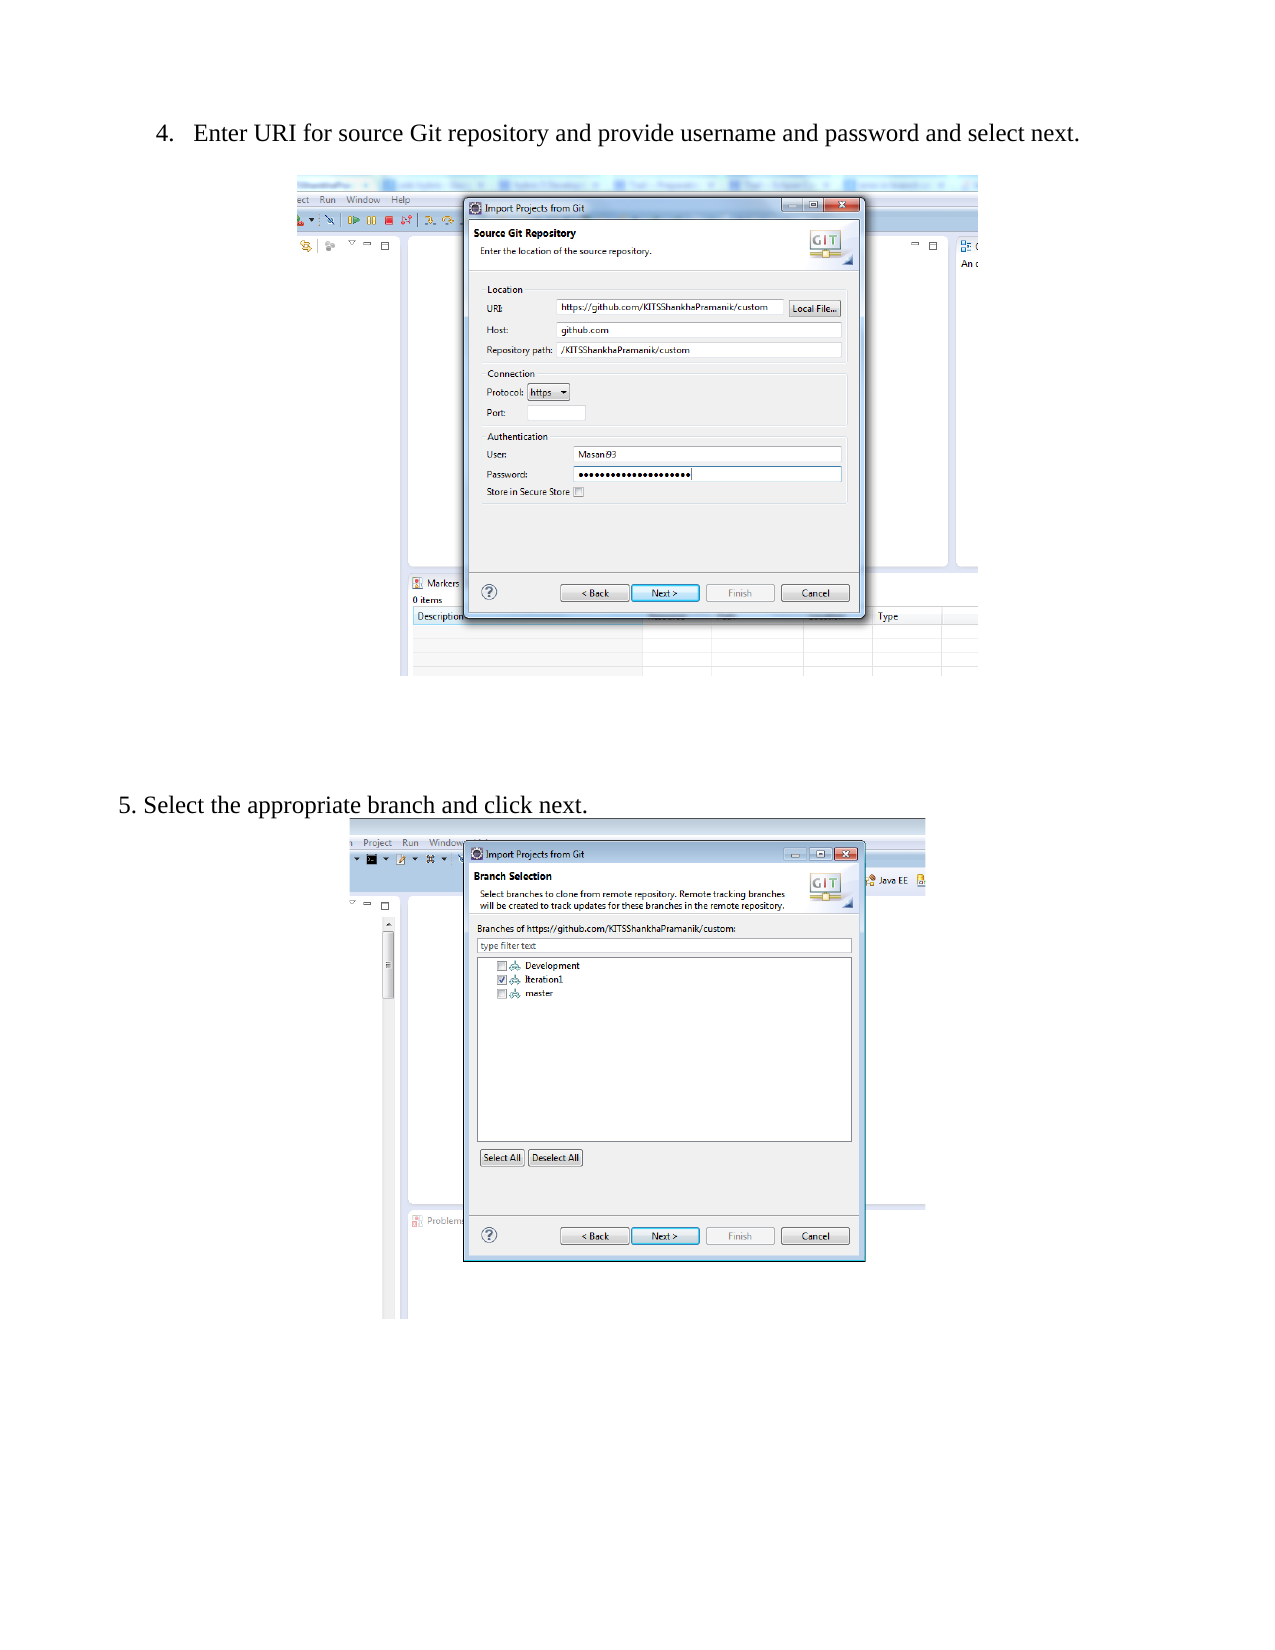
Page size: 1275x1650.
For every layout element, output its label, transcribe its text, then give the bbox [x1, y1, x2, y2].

picture [297, 175, 978, 676]
picture [349, 818, 926, 1319]
text 5. Select the appropriate branch and click next. [118, 790, 1157, 819]
list Enter URI for source Git repository and provide username and password and select next. [156, 118, 1157, 147]
